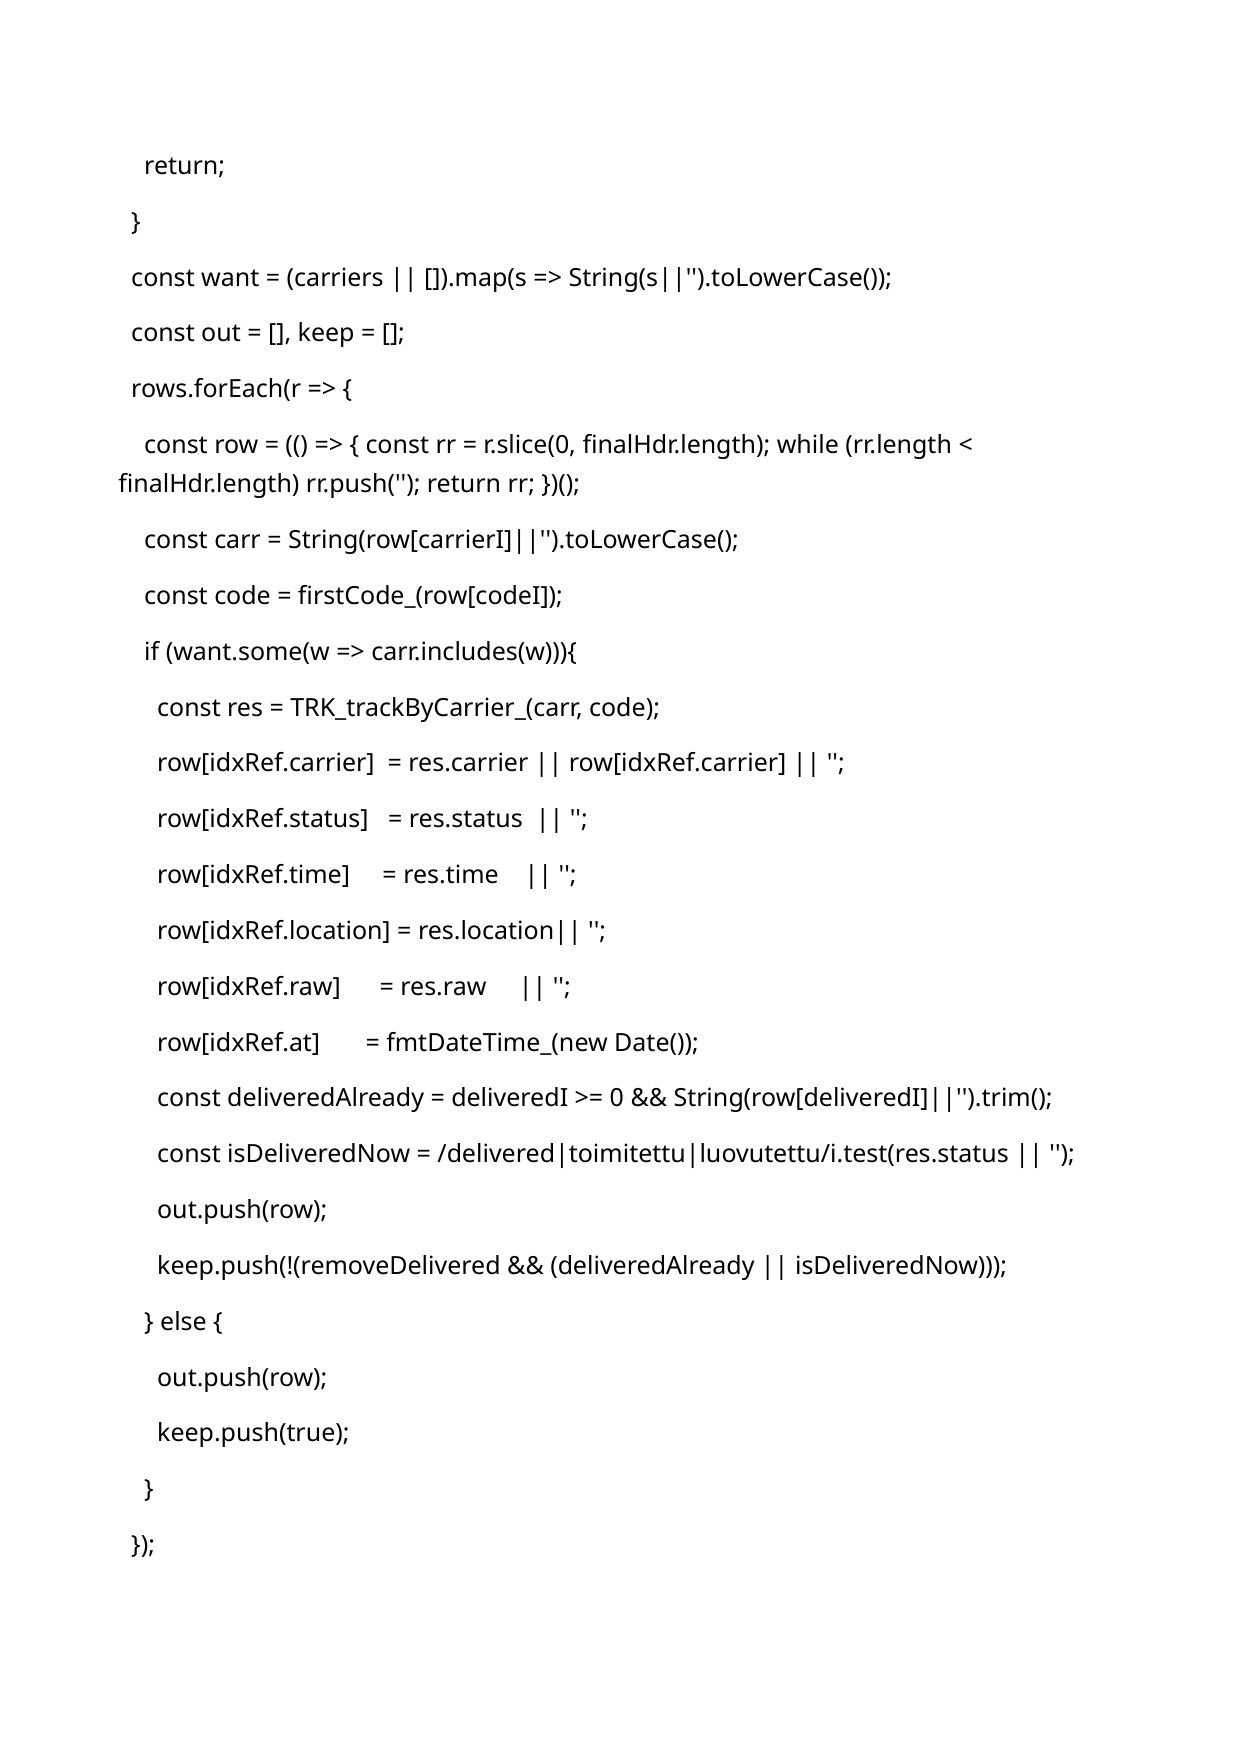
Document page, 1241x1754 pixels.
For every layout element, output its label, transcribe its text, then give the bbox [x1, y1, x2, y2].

text keep.push(true); [118, 1415, 1122, 1449]
text row[idxRef.raw] = res.raw || ''; [118, 968, 1122, 1002]
text out.push(row); [118, 1359, 1122, 1393]
text row[idxRef.location] = res.location|| ''; [118, 913, 1122, 947]
text const out = [], keep = []; [118, 315, 1122, 349]
text const carr = String(row[carrierI]||'').toLowerCase(); [118, 522, 1122, 556]
text row[idxRef.status] = res.status || ''; [118, 801, 1122, 835]
text }); [118, 1527, 1122, 1561]
text row[idxRef.time] = res.time || ''; [118, 857, 1122, 891]
text const row = (() => { const rr = r.slice(0, finalHdr.length); while (rr.length < finalHdr.length) rr.push(''); return rr; })(); [118, 427, 1122, 500]
text } else { [118, 1303, 1122, 1337]
text keep.push(!(removeDelivered && (deliveredAlready || isDeliveredNow))); [118, 1248, 1122, 1282]
text row[idxRef.at] = fmtDateTime_(new Date()); [118, 1024, 1122, 1058]
text const want = (carriers || []).map(s => String(s||'').toLowerCase()); [118, 259, 1122, 293]
text if (want.some(w => carr.includes(w))){ [118, 633, 1122, 667]
text } [118, 203, 1122, 237]
text const res = TRK_trackByCarrier_(carr, code); [118, 689, 1122, 723]
text } [118, 1471, 1122, 1505]
text const code = firstCode_(row[codeI]); [118, 578, 1122, 612]
text return; [118, 148, 1122, 182]
text row[idxRef.carrier] = res.carrier || row[idxRef.carrier] || ''; [118, 745, 1122, 779]
text out.push(row); [118, 1192, 1122, 1226]
text const deliveredAlready = deliveredI >= 0 && String(row[deliveredI]||'').trim(); [118, 1080, 1122, 1114]
text const isDeliveredNow = /delivered|toimitettu|luovutettu/i.test(res.status || ''); [118, 1136, 1122, 1170]
text rows.forEach(r => { [118, 371, 1122, 405]
